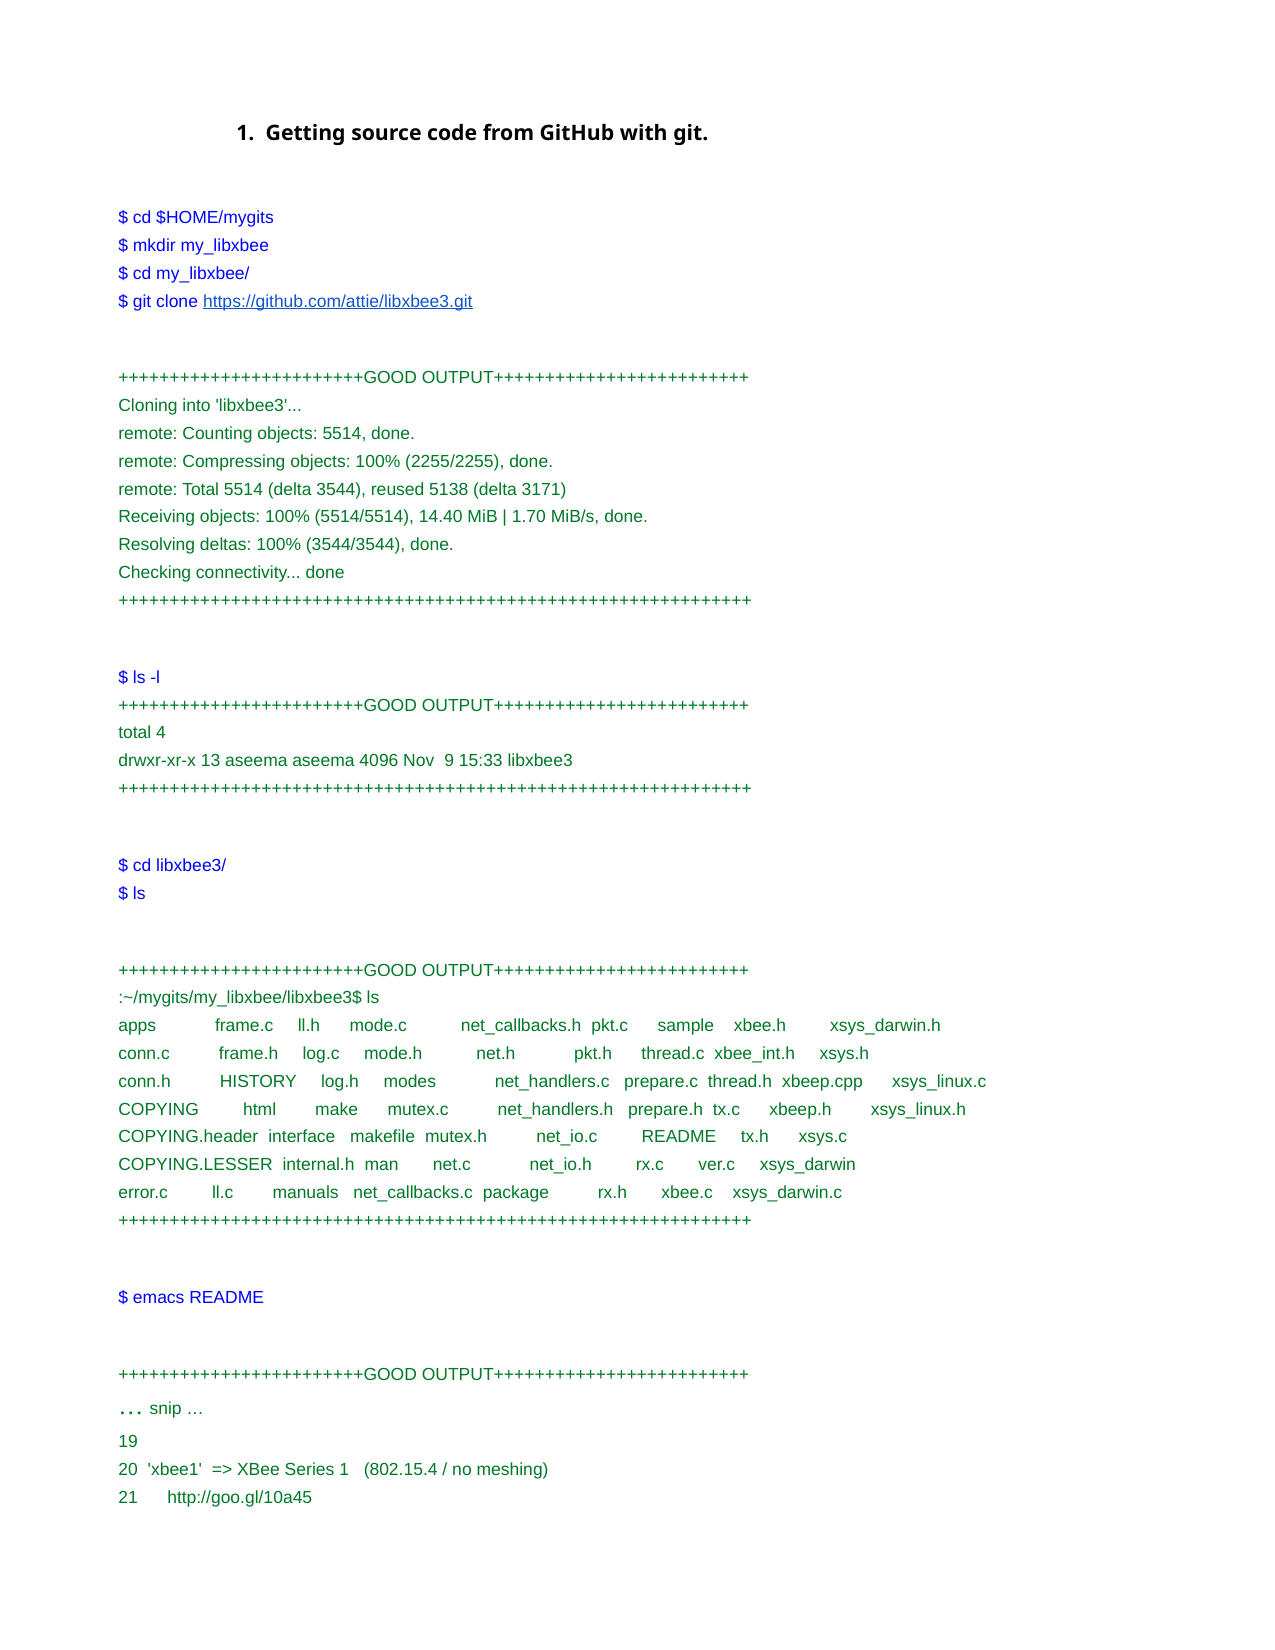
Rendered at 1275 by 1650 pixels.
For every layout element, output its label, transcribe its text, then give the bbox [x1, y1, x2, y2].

text $ emacs README [118, 1287, 1157, 1307]
text total 4 [118, 722, 1157, 743]
text Receiving objects: 100% (5514/5514), 14.40 MiB | 1.70 MiB/s, done. [118, 506, 1157, 527]
text remote: Counting objects: 5514, done. [118, 423, 1157, 443]
text $ git clone https://github.com/attie/libxbee3.git [118, 291, 1157, 311]
text remote: Compressing objects: 100% (2255/2255), done. [118, 451, 1157, 471]
subtitle Getting source code from GitHub with git. [236, 118, 1157, 147]
text ++++++++++++++++++++++++++++++++++++++++++++++++++++++++++++++ [118, 778, 1157, 798]
text :~/mygits/my_libxbee/libxbee3$ ls [118, 987, 1157, 1008]
text Checking connectivity... done [118, 562, 1157, 582]
text ++++++++++++++++++++++++++++++++++++++++++++++++++++++++++++++ [118, 1210, 1157, 1230]
text conn.c frame.h log.c mode.h net.h pkt.h thread.c xbee_int.h xsys.h [118, 1043, 1157, 1063]
text $ ls [118, 883, 1157, 903]
text $ cd my_libxbee/ [118, 263, 1157, 283]
text drwxr-xr-x 13 aseema aseema 4096 Nov 9 15:33 libxbee3 [118, 750, 1157, 770]
text $ mkdir my_libxbee [118, 235, 1157, 255]
text ++++++++++++++++++++++++GOOD OUTPUT+++++++++++++++++++++++++ [118, 367, 1157, 388]
text COPYING.header interface makefile mutex.h net_io.c README tx.h xsys.c [118, 1126, 1157, 1147]
text ++++++++++++++++++++++++++++++++++++++++++++++++++++++++++++++ [118, 590, 1157, 610]
text 20 'xbee1' => XBee Series 1 (802.15.4 / no meshing) [118, 1459, 1157, 1479]
text $ cd libxbee3/ [118, 855, 1157, 875]
text 19 [118, 1431, 1157, 1451]
text COPYING html make mutex.c net_handlers.h prepare.h tx.c xbeep.h xsys_linux.h [118, 1099, 1157, 1119]
text error.c ll.c manuals net_callbacks.c package rx.h xbee.c xsys_darwin.c [118, 1182, 1157, 1202]
text Resolving deltas: 100% (3544/3544), done. [118, 534, 1157, 554]
text COPYING.LESSER internal.h man net.c net_io.h rx.c ver.c xsys_darwin [118, 1154, 1157, 1174]
text Cloning into 'libxbee3'... [118, 395, 1157, 415]
text conn.h HISTORY log.h modes net_handlers.c prepare.c thread.h xbeep.cpp xsys_linux.c [118, 1071, 1157, 1091]
text $ cd $HOME/mygits [118, 207, 1157, 227]
text … snip … [118, 1391, 1157, 1420]
text $ ls -l [118, 667, 1157, 687]
text remote: Total 5514 (delta 3544), reused 5138 (delta 3171) [118, 479, 1157, 499]
text ++++++++++++++++++++++++GOOD OUTPUT+++++++++++++++++++++++++ [118, 1364, 1157, 1384]
text ++++++++++++++++++++++++GOOD OUTPUT+++++++++++++++++++++++++ [118, 694, 1157, 715]
text 21 http://goo.gl/10a45 [118, 1487, 1157, 1507]
text ++++++++++++++++++++++++GOOD OUTPUT+++++++++++++++++++++++++ [118, 959, 1157, 980]
text apps frame.c ll.h mode.c net_callbacks.h pkt.c sample xbee.h xsys_darwin.h [118, 1015, 1157, 1035]
